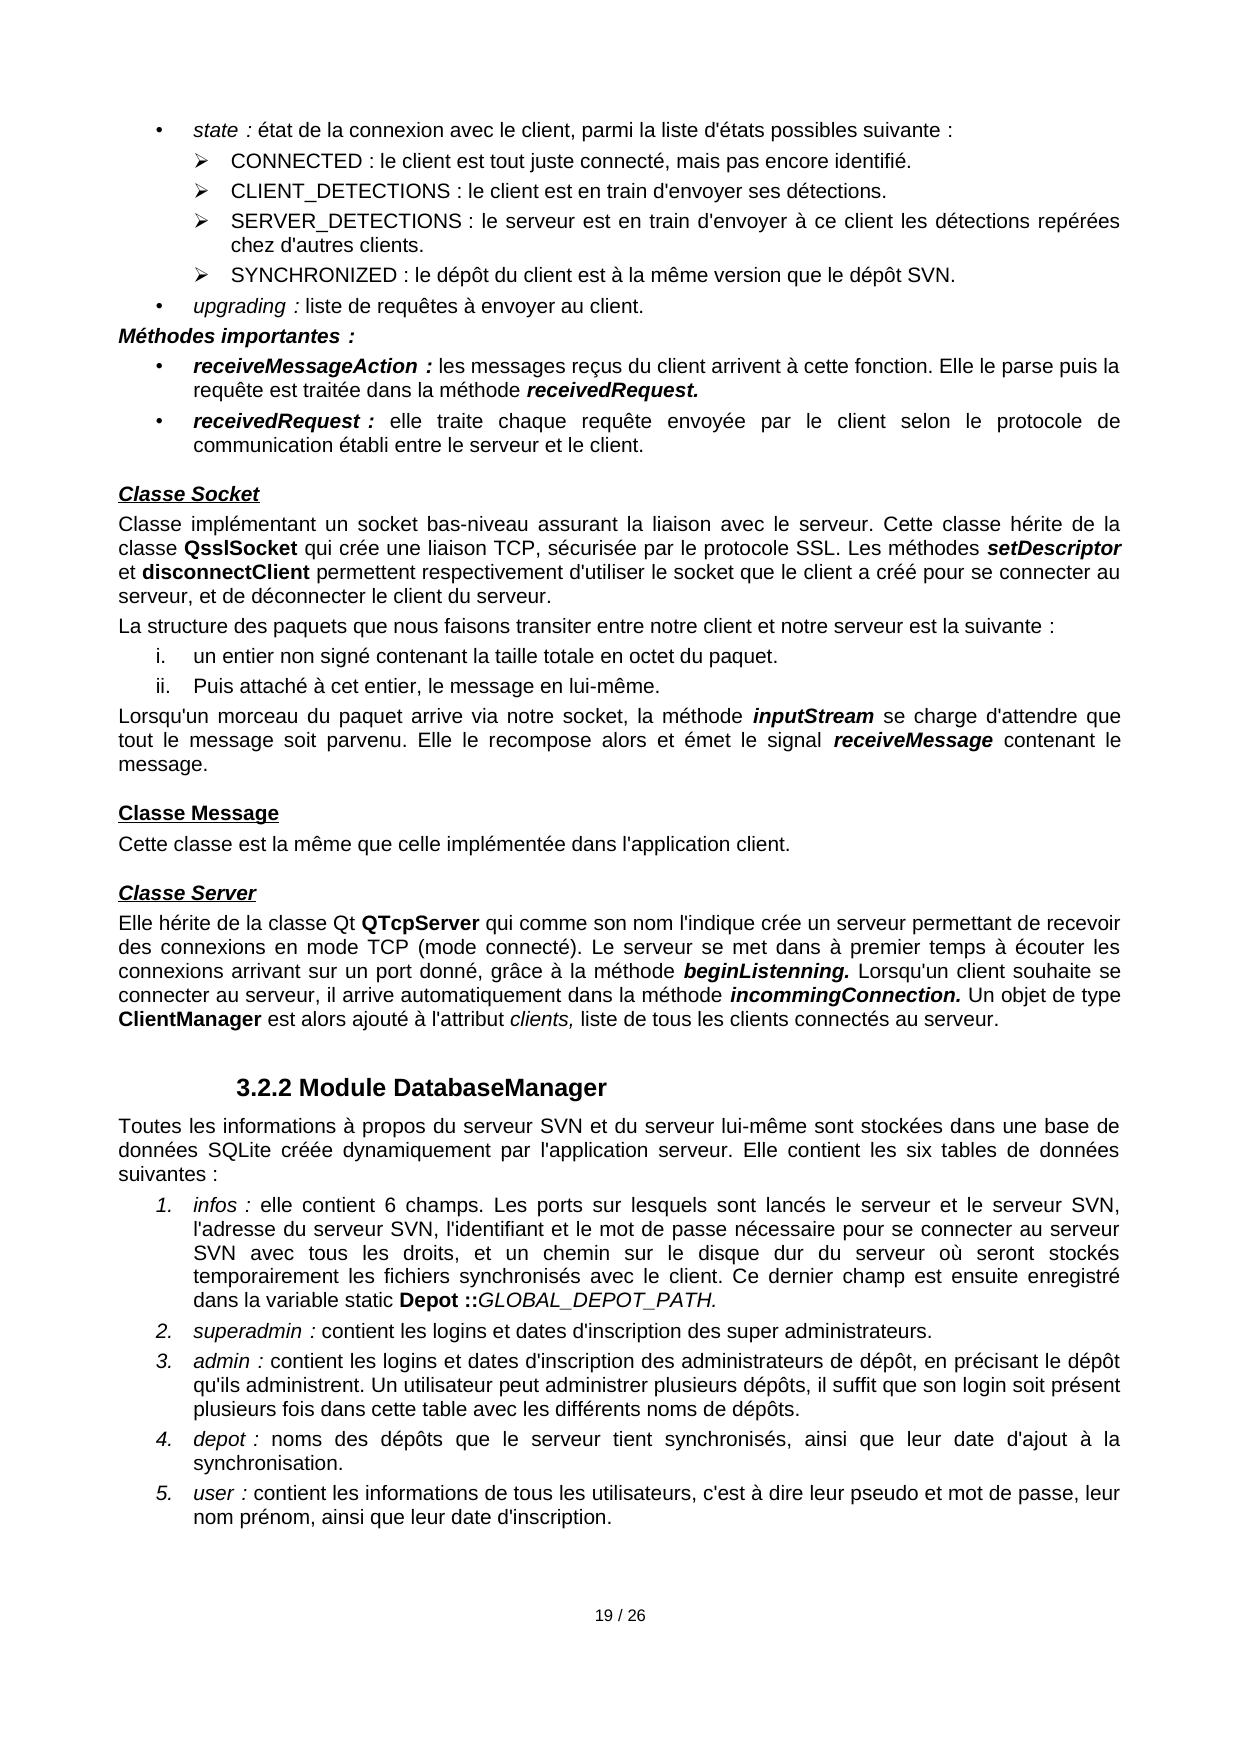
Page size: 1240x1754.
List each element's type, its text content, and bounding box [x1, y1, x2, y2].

list state : état de la connexion avec le client, parmi la liste d'états possibles suivante : [156, 118, 1121, 142]
text Toutes les informations à propos du serveur SVN et du serveur lui-même sont stockées dans une base de données SQLite créée dynamiquement par l'application serveur. Elle contient les six tables de données suivantes : [118, 1114, 1121, 1186]
subtitle Classe Message [118, 801, 1121, 825]
list admin : contient les logins et dates d'inscription des administrateurs de dépôt, en précisant le dépôt qu'ils administrent. Un utilisateur peut administrer plusieurs dépôts, il suffit que son login soit présent plusieurs fois dans cette table avec les différents noms de dépôts. [156, 1349, 1121, 1421]
list user : contient les informations de tous les utilisateurs, c'est à dire leur pseudo et mot de passe, leur nom prénom, ainsi que leur date d'inscription. [156, 1481, 1121, 1529]
text Classe implémentant un socket bas-niveau assurant la liaison avec le serveur. Cette classe hérite de la classe QsslSocket qui crée une liaison TCP, sécurisée par le protocole SSL. Les méthodes setDescriptor et disconnectClient permettent respectivement d'utiliser le socket que le client a créé pour se connecter au serveur, et de déconnecter le client du serveur. [118, 512, 1121, 607]
list CONNECTED : le client est tout juste connecté, mais pas encore identifié. [193, 148, 1121, 172]
list upgrading : liste de requêtes à envoyer au client. [156, 294, 1121, 318]
list superadmin : contient les logins et dates d'inscription des super administrateurs. [156, 1318, 1121, 1342]
list receiveMessageAction : les messages reçus du client arrivent à cette fonction. Elle le parse puis la requête est traitée dans la méthode receivedRequest. [156, 354, 1121, 402]
list depot : noms des dépôts que le serveur tient synchronisés, ainsi que leur date d'ajout à la synchronisation. [156, 1427, 1121, 1475]
list infos : elle contient 6 champs. Les ports sur lesquels sont lancés le serveur et le serveur SVN, l'adresse du serveur SVN, l'identifiant et le mot de passe nécessaire pour se connecter au serveur SVN avec tous les droits, et un chemin sur le disque dur du serveur où seront stockés temporairement les fichiers synchronisés avec le client. Ce dernier champ est ensuite enregistré dans la variable static Depot ::GLOBAL_DEPOT_PATH. [156, 1192, 1121, 1312]
subtitle Module DatabaseManager [236, 1073, 1121, 1102]
list receivedRequest : elle traite chaque requête envoyée par le client selon le protocole de communication établi entre le serveur et le client. [156, 408, 1121, 456]
text Méthodes importantes : [118, 324, 1121, 348]
subtitle Classe Socket [118, 481, 1121, 505]
text La structure des paquets que nous faisons transiter entre notre client et notre serveur est la suivante : [118, 614, 1121, 638]
text Cette classe est la même que celle implémentée dans l'application client. [118, 831, 1121, 855]
list SERVER_DETECTIONS : le serveur est en train d'envoyer à ce client les détections repérées chez d'autres clients. [193, 209, 1121, 257]
text Lorsqu'un morceau du paquet arrive via notre socket, la méthode inputStream se charge d'attendre que tout le message soit parvenu. Elle le recompose alors et émet le signal receiveMessage contenant le message. [118, 704, 1121, 776]
list CLIENT_DETECTIONS : le client est en train d'envoyer ses détections. [193, 179, 1121, 203]
list SYNCHRONIZED : le dépôt du client est à la même version que le dépôt SVN. [193, 263, 1121, 287]
subtitle Classe Server [118, 880, 1121, 904]
list Puis attaché à cet entier, le message en lui-même. [156, 674, 1121, 698]
text Elle hérite de la classe Qt QTcpServer qui comme son nom l'indique crée un serveur permettant de recevoir des connexions en mode TCP (mode connecté). Le serveur se met dans à premier temps à écouter les connexions arrivant sur un port donné, grâce à la méthode beginListenning. Lorsqu'un client souhaite se connecter au serveur, il arrive automatiquement dans la méthode incommingConnection. Un objet de type ClientManager est alors ajouté à l'attribut clients, liste de tous les clients connectés au serveur. [118, 911, 1121, 1030]
list un entier non signé contenant la taille totale en octet du paquet. [156, 644, 1121, 668]
